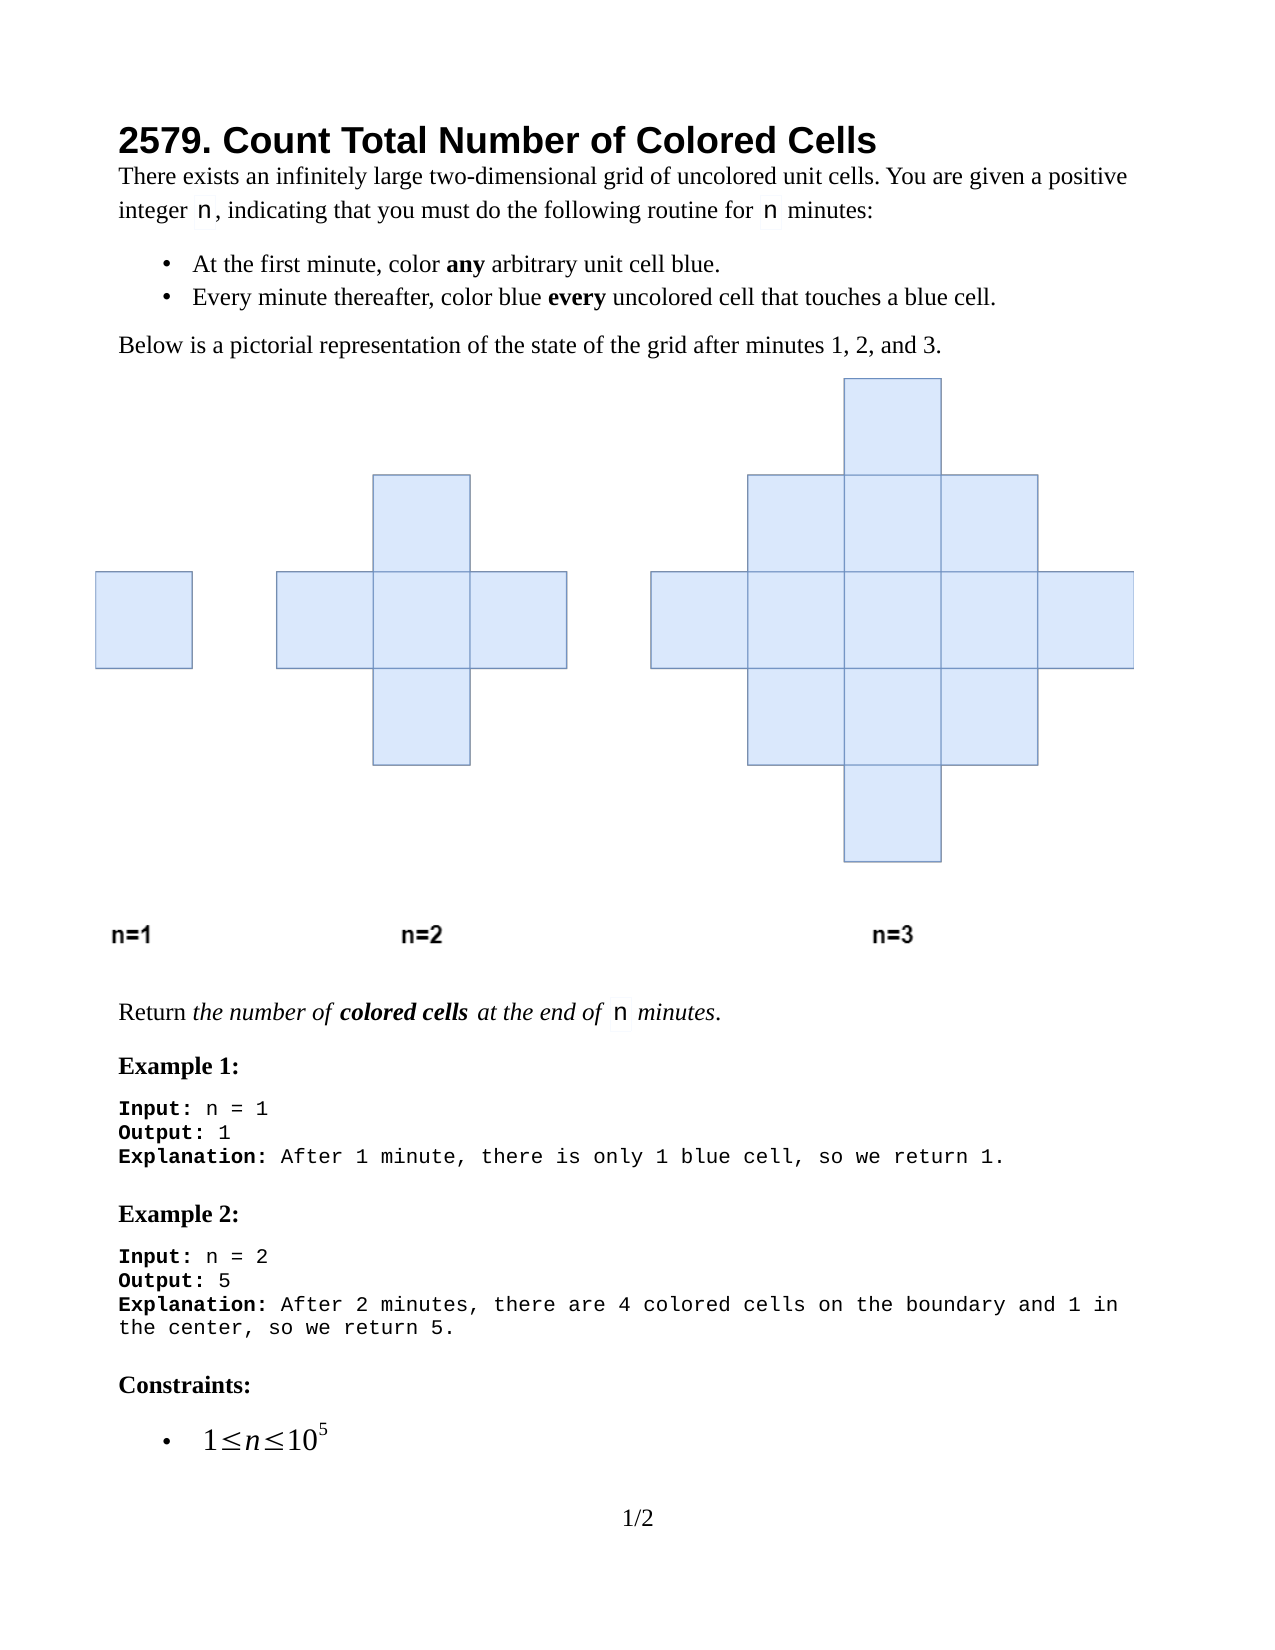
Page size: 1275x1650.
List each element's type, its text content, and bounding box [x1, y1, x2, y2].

text Example 1: [118, 1051, 1157, 1079]
text Below is a pictorial representation of the state of the grid after minutes 1, 2, and 3. [118, 330, 1157, 358]
text Explanation: After 2 minutes, there are 4 colored cells on the boundary and 1 in the center, so we return 5. [118, 1294, 1157, 1341]
text Return the number of colored cells at the end of n minutes. [118, 377, 1157, 1031]
text Input: n = 2 [118, 1246, 1157, 1270]
list At the first minute, color any arbitrary unit cell blue. [162, 249, 1157, 278]
text Example 2: [118, 1199, 1157, 1227]
picture [95, 378, 1134, 959]
subtitle 2579. Count Total Number of Colored Cells [118, 118, 1157, 161]
text Output: 5 [118, 1270, 1157, 1294]
list Every minute thereafter, color blue every uncolored cell that touches a blue cell. [162, 282, 1157, 311]
text Input: n = 1 [118, 1098, 1157, 1122]
text Explanation: After 1 minute, there is only 1 blue cell, so we return 1. [118, 1146, 1157, 1169]
text Output: 1 [118, 1122, 1157, 1146]
text Constraints: [118, 1370, 1157, 1399]
text There exists an infinitely large two-dimensional grid of uncolored unit cells. You are given a positive integer n, indicating that you must do the following routine for n minutes: [118, 161, 1157, 229]
